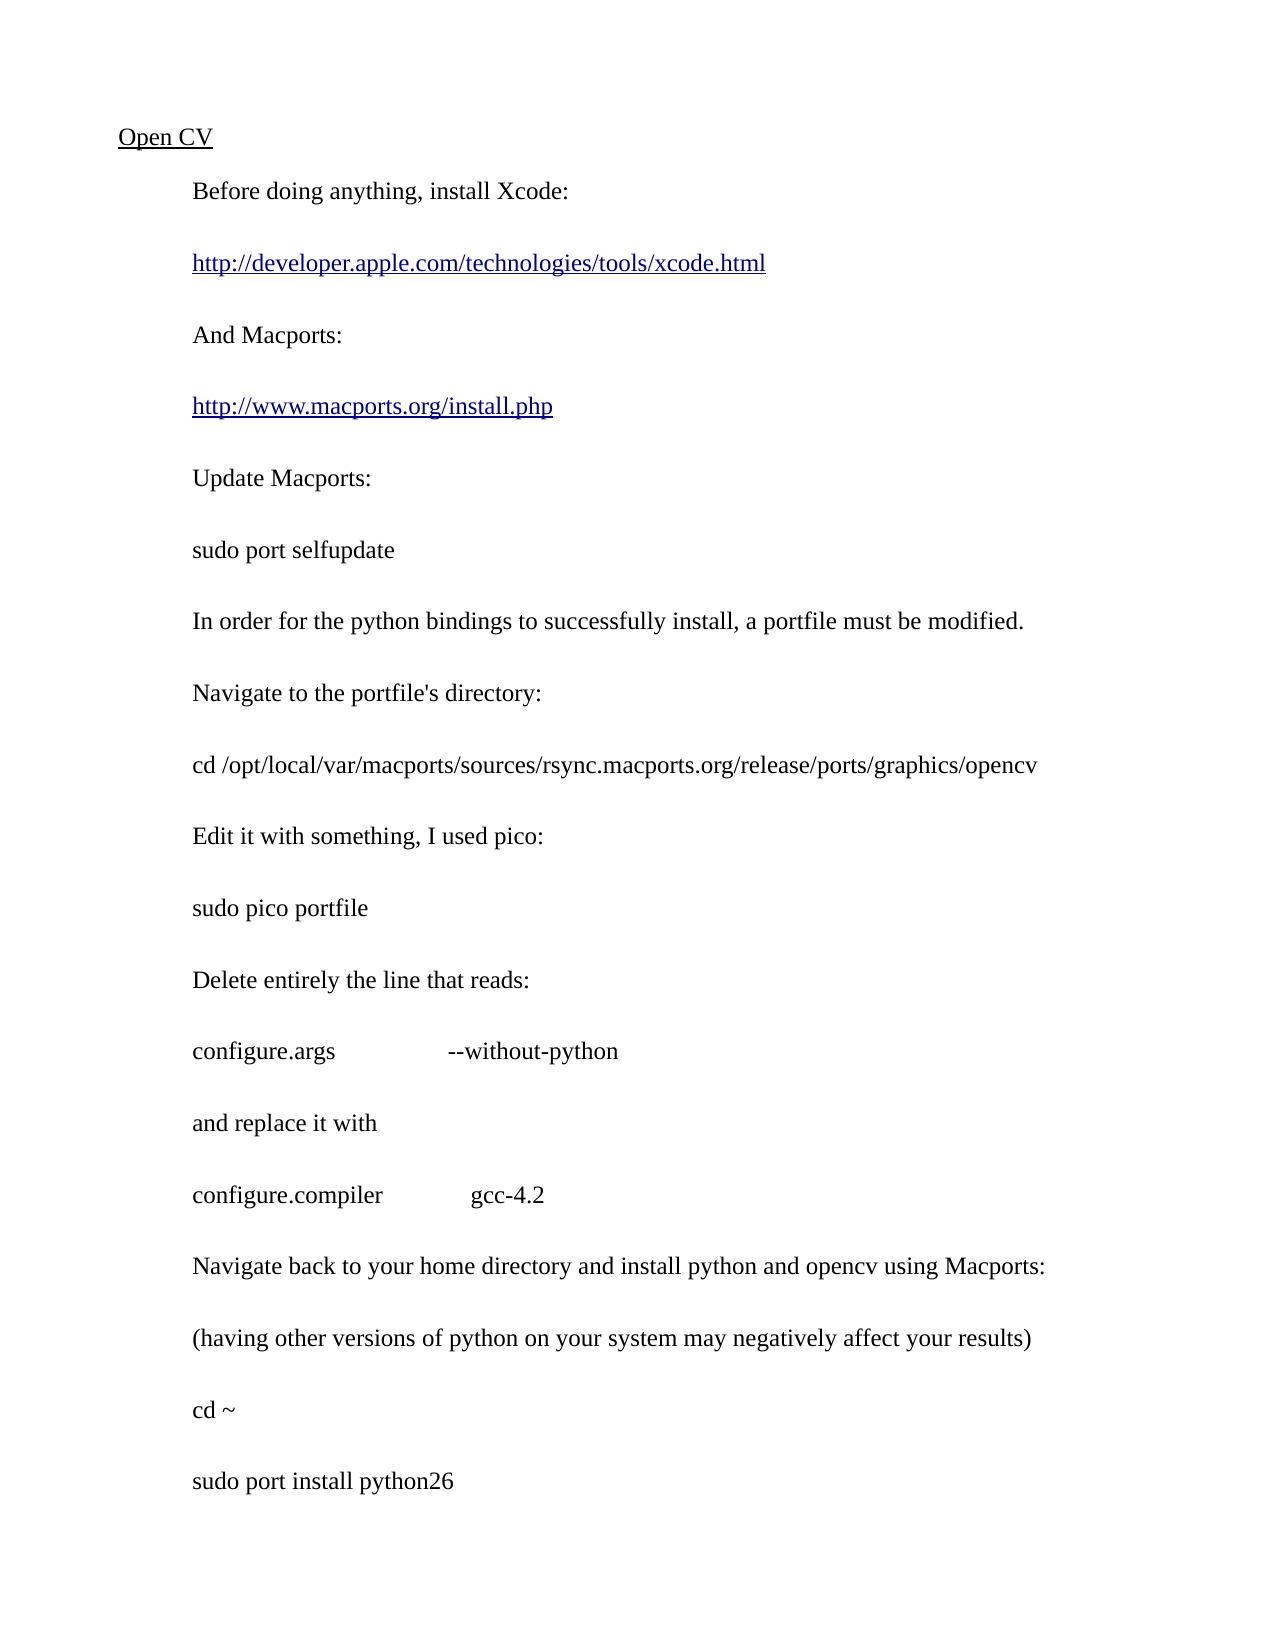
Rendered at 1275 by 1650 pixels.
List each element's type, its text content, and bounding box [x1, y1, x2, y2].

text sudo port selfupdate [118, 535, 1157, 563]
text (having other versions of python on your system may negatively affect your results) [118, 1323, 1157, 1352]
text http://developer.apple.com/technologies/tools/xcode.html [118, 248, 1157, 277]
text configure.compiler gcc-4.2 [118, 1180, 1157, 1208]
text Edit it with something, I used pico: [118, 821, 1157, 850]
text Update Macports: [118, 463, 1157, 492]
text http://www.macports.org/install.php [118, 391, 1157, 420]
text In order for the python bindings to successfully install, a portfile must be modified. [118, 606, 1157, 635]
text configure.args --without-python [118, 1036, 1157, 1065]
text Delete entirely the line that reads: [118, 965, 1157, 993]
text and replace it with [118, 1108, 1157, 1137]
text And Macports: [118, 320, 1157, 348]
text cd ~ [118, 1395, 1157, 1423]
text Navigate back to your home directory and install python and opencv using Macports: [118, 1251, 1157, 1280]
text sudo port install python26 [118, 1466, 1157, 1495]
text cd /opt/local/var/macports/sources/rsync.macports.org/release/ports/graphics/opencv [118, 750, 1157, 778]
text Navigate to the portfile's directory: [118, 678, 1157, 707]
text Open CV [118, 122, 1157, 151]
text sudo pico portfile [118, 893, 1157, 922]
text Before doing anything, install Xcode: [118, 176, 1157, 205]
